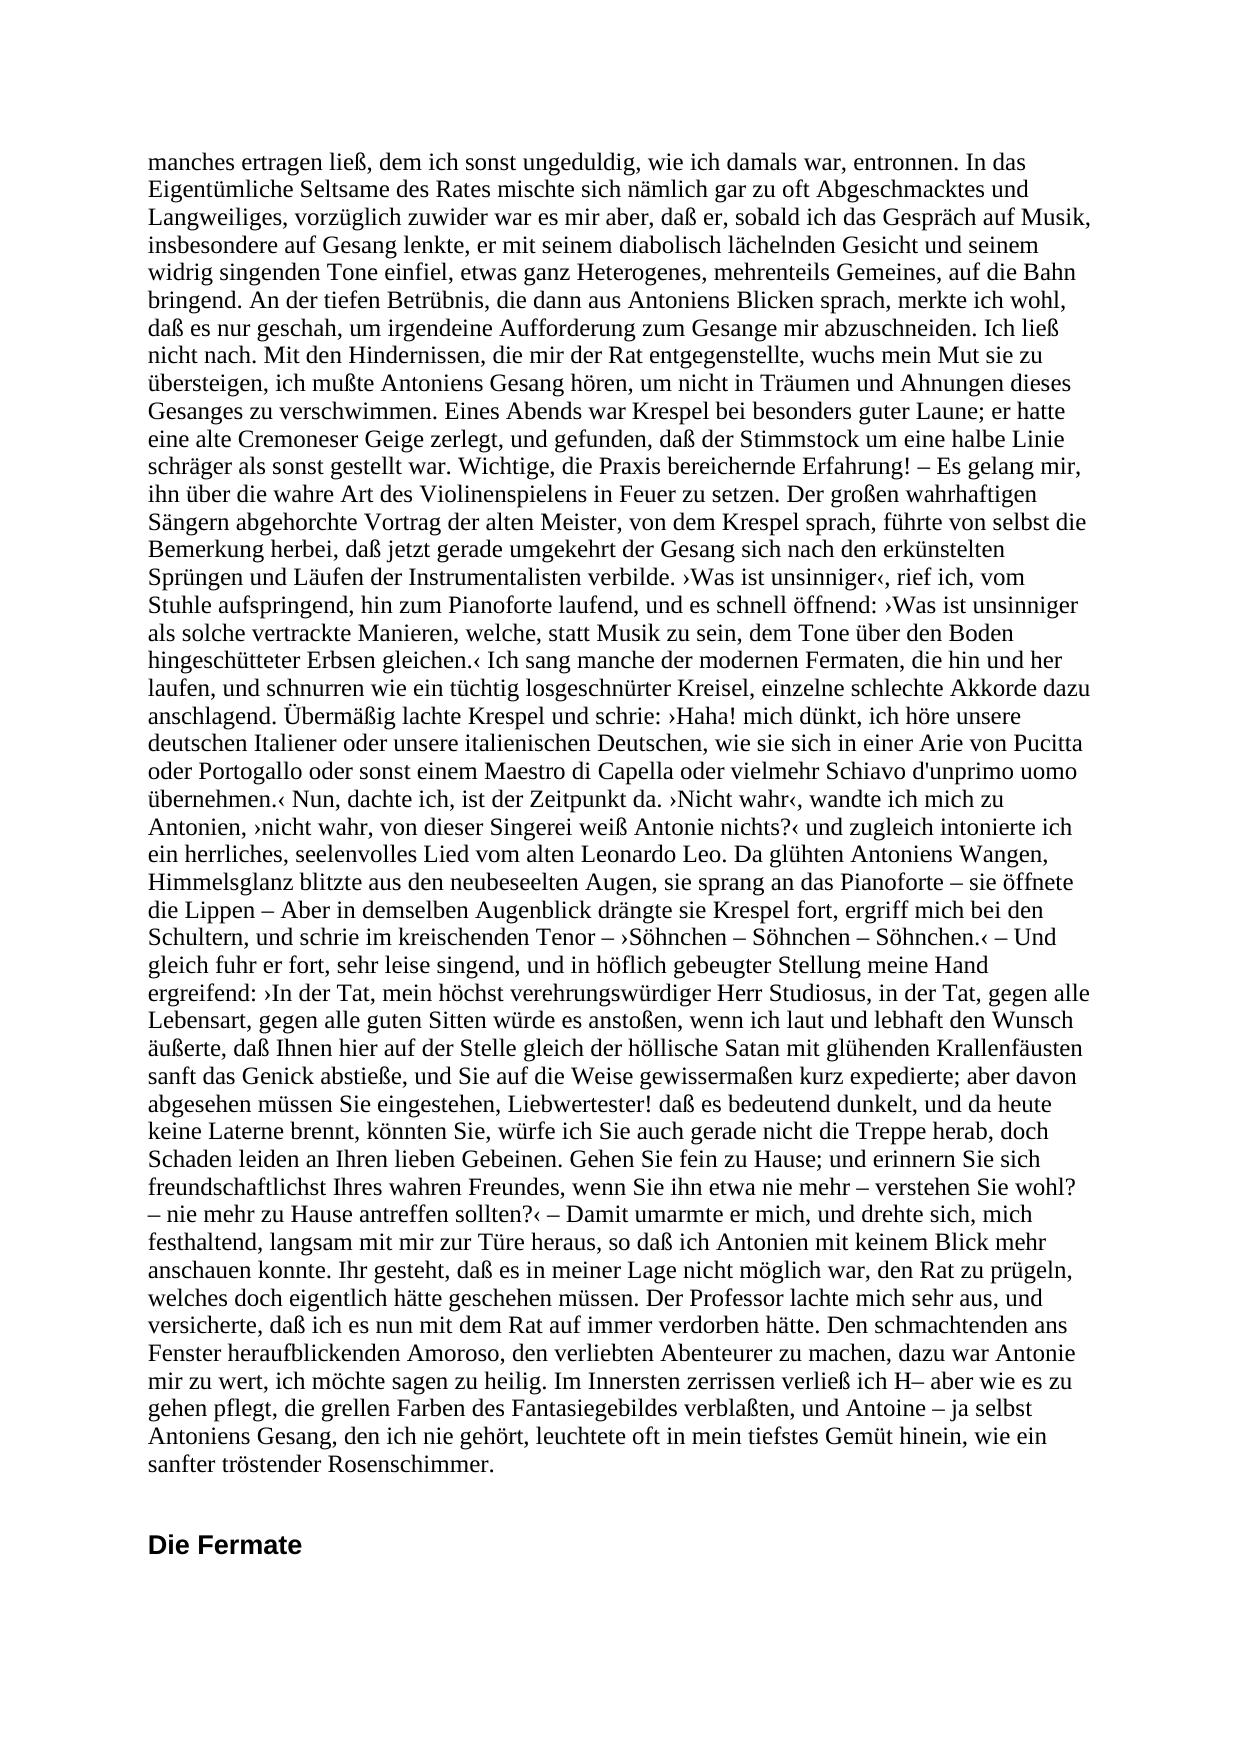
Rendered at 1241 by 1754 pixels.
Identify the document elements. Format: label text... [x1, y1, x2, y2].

text manches ertragen ließ, dem ich sonst ungeduldig, wie ich damals war, entronnen. In das Eigentümliche Seltsame des Rates mischte sich nämlich gar zu oft Abgeschmacktes und Langweiliges, vorzüglich zuwider war es mir aber, daß er, sobald ich das Gespräch auf Musik, insbesondere auf Gesang lenkte, er mit seinem diabolisch lächelnden Gesicht und seinem widrig singenden Tone einfiel, etwas ganz Heterogenes, mehrenteils Gemeines, auf die Bahn bringend. An der tiefen Betrübnis, die dann aus Antoniens Blicken sprach, merkte ich wohl, daß es nur geschah, um irgendeine Aufforderung zum Gesange mir abzuschneiden. Ich ließ nicht nach. Mit den Hindernissen, die mir der Rat entgegenstellte, wuchs mein Mut sie zu übersteigen, ich mußte Antoniens Gesang hören, um nicht in Träumen und Ahnungen dieses Gesanges zu verschwimmen. Eines Abends war Krespel bei besonders guter Laune; er hatte eine alte Cremoneser Geige zerlegt, und gefunden, daß der Stimmstock um eine halbe Linie schräger als sonst gestellt war. Wichtige, die Praxis bereichernde Erfahrung! – Es gelang mir, ihn über die wahre Art des Violinenspielens in Feuer zu setzen. Der großen wahrhaftigen Sängern abgehorchte Vortrag der alten Meister, von dem Krespel sprach, führte von selbst die Bemerkung herbei, daß jetzt gerade umgekehrt der Gesang sich nach den erkünstelten Sprüngen und Läufen der Instrumentalisten verbilde. ›Was ist unsinniger‹, rief ich, vom Stuhle aufspringend, hin zum Pianoforte laufend, und es schnell öffnend: ›Was ist unsinniger als solche vertrackte Manieren, welche, statt Musik zu sein, dem Tone über den Boden hingeschütteter Erbsen gleichen.‹ Ich sang manche der modernen Fermaten, die hin und her laufen, und schnurren wie ein tüchtig losgeschnürter Kreisel, einzelne schlechte Akkorde dazu anschlagend. Übermäßig lachte Krespel und schrie: ›Haha! mich dünkt, ich höre unsere deutschen Italiener oder unsere italienischen Deutschen, wie sie sich in einer Arie von Pucitta oder Portogallo oder sonst einem Maestro di Capella oder vielmehr Schiavo d'unprimo uomo übernehmen.‹ Nun, dachte ich, ist der Zeitpunkt da. ›Nicht wahr‹, wandte ich mich zu Antonien, ›nicht wahr, von dieser Singerei weiß Antonie nichts?‹ und zugleich intonierte ich ein herrliches, seelenvolles Lied vom alten Leonardo Leo. Da glühten Antoniens Wangen, Himmelsglanz blitzte aus den neubeseelten Augen, sie sprang an das Pianoforte – sie öffnete die Lippen – Aber in demselben Augenblick drängte sie Krespel fort, ergriff mich bei den Schultern, und schrie im kreischenden Tenor – ›Söhnchen – Söhnchen – Söhnchen.‹ – Und gleich fuhr er fort, sehr leise singend, und in höflich gebeugter Stellung meine Hand ergreifend: ›In der Tat, mein höchst verehrungswürdiger Herr Studiosus, in der Tat, gegen alle Lebensart, gegen alle guten Sitten würde es anstoßen, wenn ich laut und lebhaft den Wunsch äußerte, daß Ihnen hier auf der Stelle gleich der höllische Satan mit glühenden Krallenfäusten sanft das Genick abstieße, und Sie auf die Weise gewissermaßen kurz expedierte; aber davon abgesehen müssen Sie eingestehen, Liebwertester! daß es bedeutend dunkelt, und da heute keine Laterne brennt, könnten Sie, würfe ich Sie auch gerade nicht die Treppe herab, doch Schaden leiden an Ihren lieben Gebeinen. Gehen Sie fein zu Hause; und erinnern Sie sich freundschaftlichst Ihres wahren Freundes, wenn Sie ihn etwa nie mehr – verstehen Sie wohl? – nie mehr zu Hause antreffen sollten?‹ – Damit umarmte er mich, und drehte sich, mich festhaltend, langsam mit mir zur Türe heraus, so daß ich Antonien mit keinem Blick mehr anschauen konnte. Ihr gesteht, daß es in meiner Lage nicht möglich war, den Rat zu prügeln, welches doch eigentlich hätte geschehen müssen. Der Professor lachte mich sehr aus, und versicherte, daß ich es nun mit dem Rat auf immer verdorben hätte. Den schmachtenden ans Fenster heraufblickenden Amoroso, den verliebten Abenteurer zu machen, dazu war Antonie mir zu wert, ich möchte sagen zu heilig. Im Innersten zerrissen verließ ich H– aber wie es zu gehen pflegt, die grellen Farben des Fantasiegebildes verblaßten, und Antoine – ja selbst Antoniens Gesang, den ich nie gehört, leuchtete oft in mein tiefstes Gemüt hinein, wie ein sanfter tröstender Rosenschimmer. [148, 148, 1092, 1478]
subtitle Die Fermate [148, 1530, 1092, 1561]
